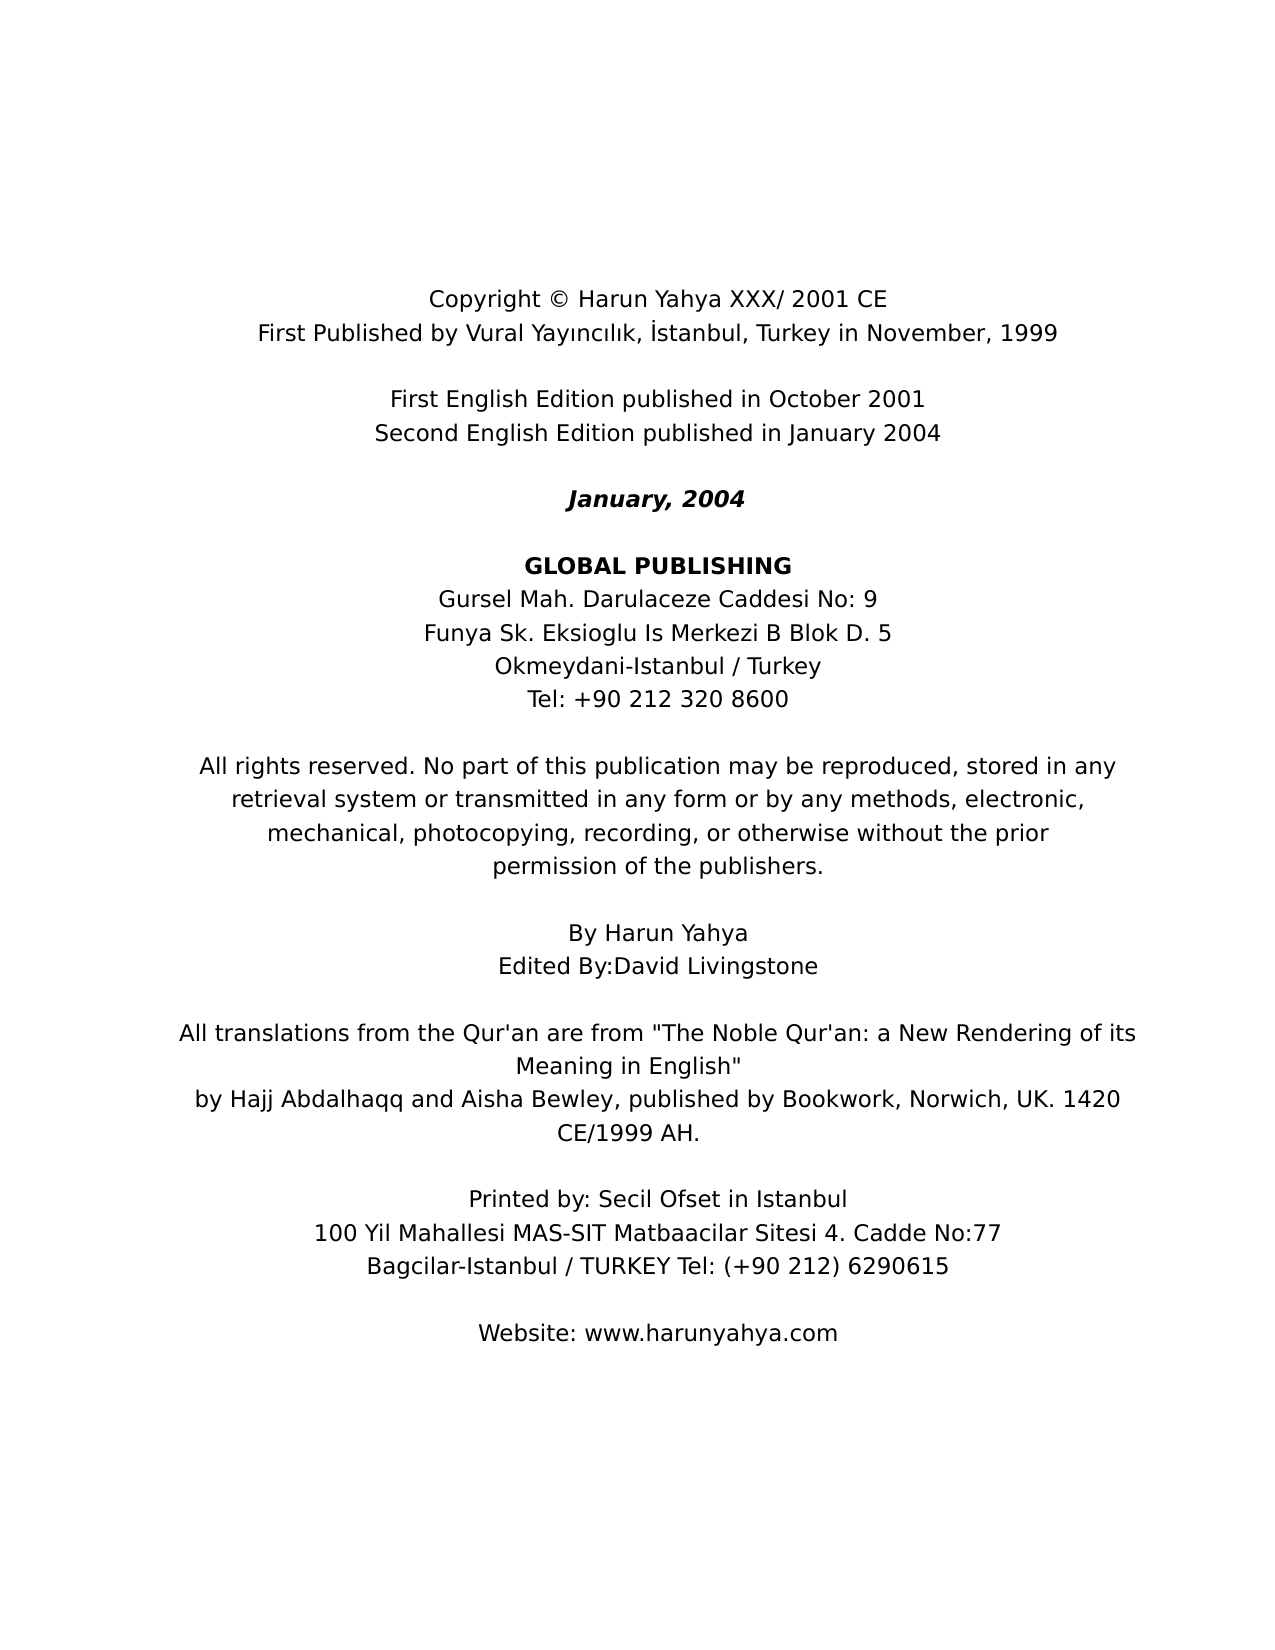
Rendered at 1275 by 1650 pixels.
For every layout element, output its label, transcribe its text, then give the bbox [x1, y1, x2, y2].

text by Hajj Abdalhaqq and Aisha Bewley, published by Bookwork, Norwich, UK. 1420 CE/1999 AH. [112, 1081, 1145, 1148]
text By Harun Yahya [112, 914, 1145, 948]
text mechanical, photocopying, recording, or otherwise without the prior [112, 814, 1145, 848]
text Copyright © Harun Yahya XXX/ 2001 CE [112, 281, 1145, 314]
text permission of the publishers. [112, 848, 1145, 881]
text 100 Yil Mahallesi MAS-SIT Matbaacilar Sitesi 4. Cadde No:77 [112, 1214, 1145, 1248]
text Okmeydani-Istanbul / Turkey [112, 648, 1145, 681]
text Printed by: Secil Ofset in Istanbul [112, 1181, 1145, 1214]
text Bagcilar-Istanbul / TURKEY Tel: (+90 212) 6290615 [112, 1248, 1145, 1281]
text Edited By:David Livingstone [112, 948, 1145, 981]
text First Published by Vural Yayıncılık, İstanbul, Turkey in November, 1999 [112, 314, 1145, 348]
text retrieval system or transmitted in any form or by any methods, electronic, [112, 781, 1145, 814]
text All translations from the Qur'an are from "The Noble Qur'an: a New Rendering of its Meaning in English" [112, 1014, 1145, 1081]
text GLOBAL PUBLISHING [112, 548, 1145, 581]
subtitle January, 2004 [112, 481, 1145, 514]
text Gursel Mah. Darulaceze Caddesi No: 9 [112, 581, 1145, 614]
text Tel: +90 212 320 8600 [112, 681, 1145, 714]
text Funya Sk. Eksioglu Is Merkezi B Blok D. 5 [112, 614, 1145, 648]
text First English Edition published in October 2001 [112, 381, 1145, 414]
text Second English Edition published in January 2004 [112, 414, 1145, 448]
text All rights reserved. No part of this publication may be reproduced, stored in any [112, 748, 1145, 781]
text Website: www.harunyahya.com [112, 1314, 1145, 1348]
